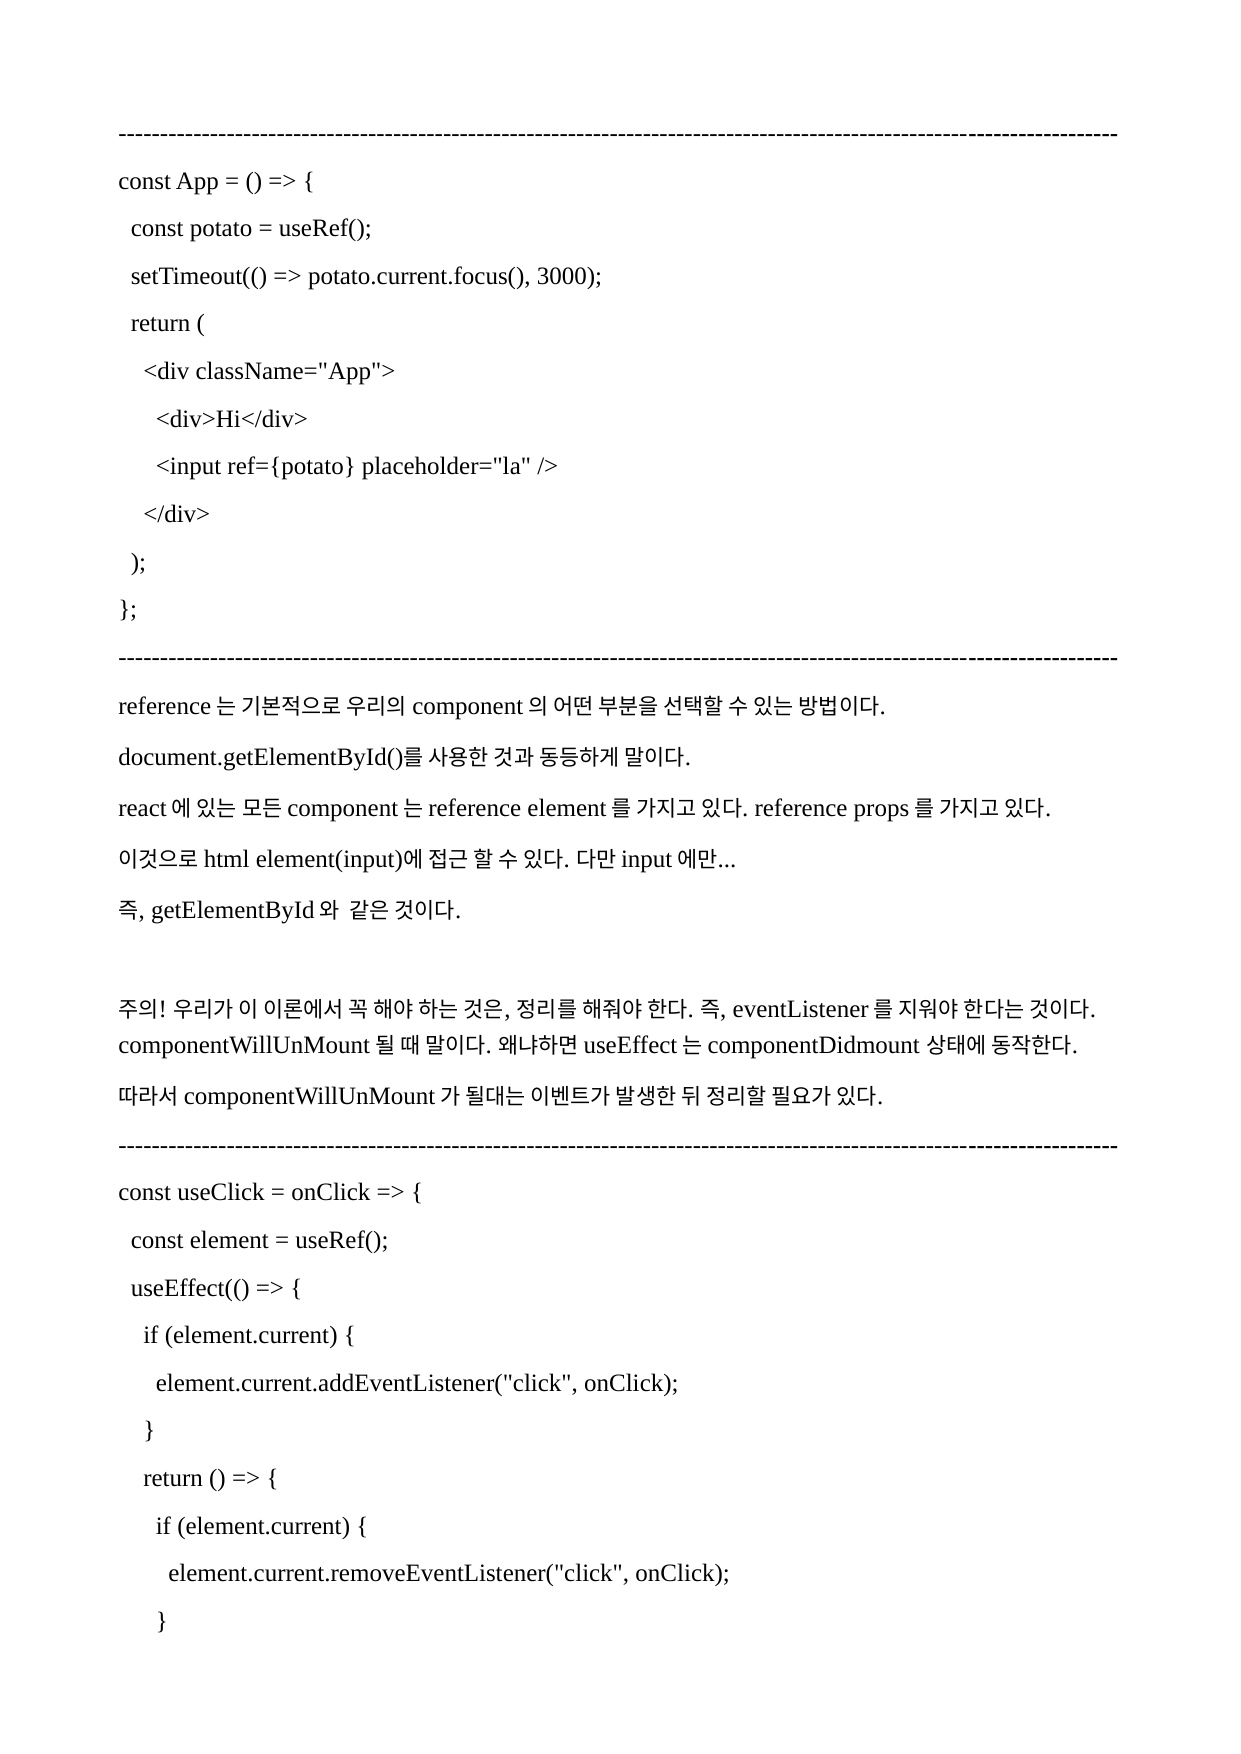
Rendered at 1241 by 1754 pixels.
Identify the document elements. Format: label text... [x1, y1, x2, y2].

text react에 있는 모든 component는 reference element를 가지고 있다. reference props를 가지고 있다. [118, 791, 1122, 823]
text const potato = useRef(); [118, 213, 1122, 242]
text return () => { [118, 1463, 1122, 1492]
text reference는 기본적으로 우리의 component의 어떤 부분을 선택할 수 있는 방법이다. [118, 689, 1122, 721]
text if (element.current) { [118, 1511, 1122, 1539]
text useEffect(() => { [118, 1273, 1122, 1301]
text setTimeout(() => potato.current.focus(), 3000); [118, 261, 1122, 290]
text <div className="App"> [118, 356, 1122, 385]
text 이것으로 html element(input)에 접근 할 수 있다. 다만 input에만... [118, 842, 1122, 874]
text 즉, getElementById와 같은 것이다. [118, 893, 1122, 925]
text if (element.current) { [118, 1320, 1122, 1349]
text ------------------------------------------------------------------------------------------------------------------------ [118, 1130, 1122, 1159]
text ------------------------------------------------------------------------------------------------------------------------ [118, 118, 1122, 147]
text </div> [118, 499, 1122, 528]
text element.current.removeEventListener("click", onClick); [118, 1558, 1122, 1587]
text const App = () => { [118, 166, 1122, 194]
text <div>Hi</div> [118, 404, 1122, 432]
text ); [118, 547, 1122, 575]
text } [118, 1416, 1122, 1444]
text element.current.addEventListener("click", onClick); [118, 1368, 1122, 1397]
text 따라서 componentWillUnMount가 될대는 이벤트가 발생한 뒤 정리할 필요가 있다. [118, 1079, 1122, 1111]
text } [118, 1606, 1122, 1635]
text <input ref={potato} placeholder="la" /> [118, 451, 1122, 480]
text }; [118, 594, 1122, 623]
text ------------------------------------------------------------------------------------------------------------------------ [118, 642, 1122, 671]
text return ( [118, 308, 1122, 337]
text const element = useRef(); [118, 1225, 1122, 1254]
text document.getElementById()를 사용한 것과 동등하게 말이다. [118, 740, 1122, 772]
text 주의! 우리가 이 이론에서 꼭 해야 하는 것은, 정리를 해줘야 한다. 즉, eventListener를 지워야 한다는 것이다. componentWillUnMount될 때 말이다. 왜냐하면 useEffect는 componentDidmount 상태에 동작한다. [118, 992, 1122, 1060]
text const useClick = onClick => { [118, 1177, 1122, 1206]
